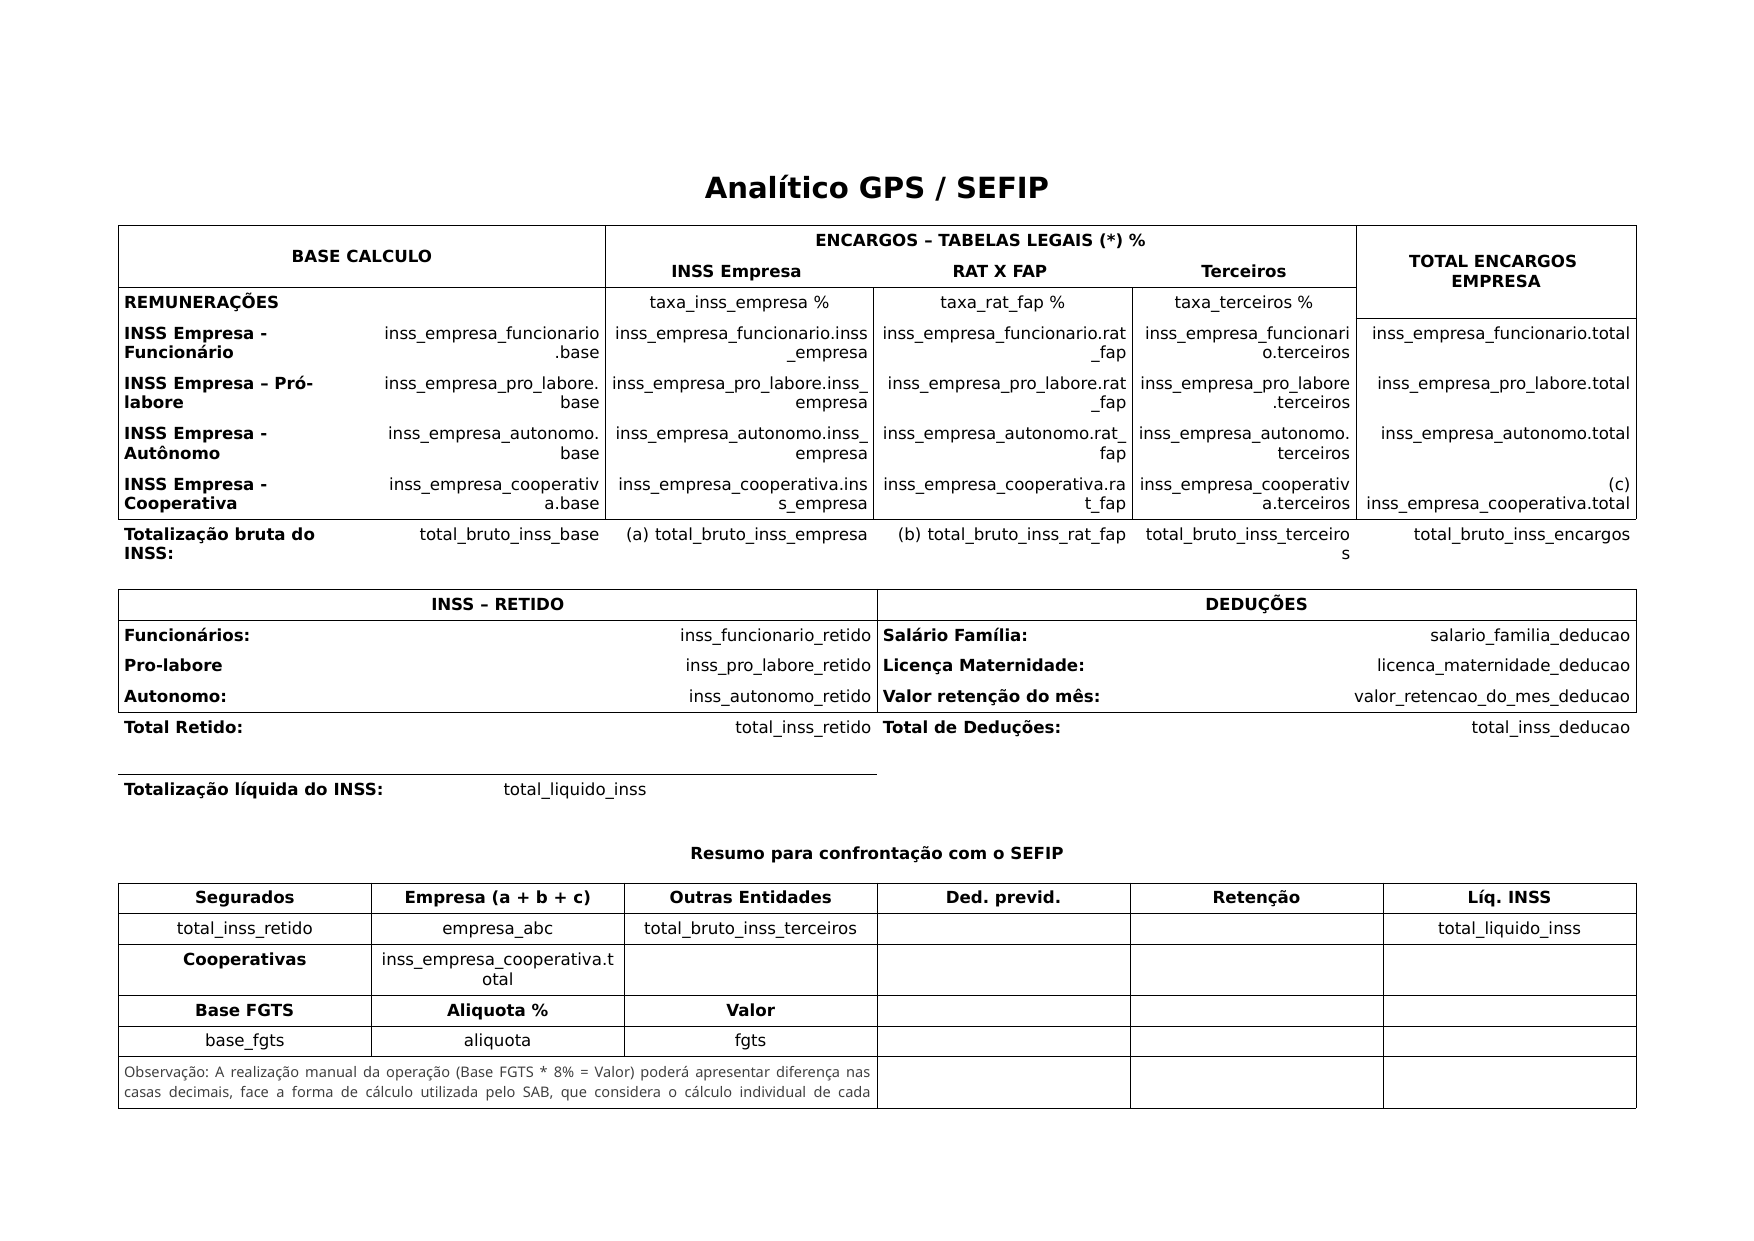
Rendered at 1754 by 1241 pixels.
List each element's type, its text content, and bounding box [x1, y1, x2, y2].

table_cell inss_autonomo_retido [498, 681, 877, 712]
table_cell inss_empresa_funcionario.inss_empresa [606, 318, 873, 368]
table_cell (a) total_bruto_inss_empresa [605, 520, 873, 569]
table_cell taxa_inss_empresa % [606, 288, 873, 318]
table_header BASE CALCULO [119, 226, 605, 287]
table_cell inss_empresa_pro_labore.terceiros [1133, 368, 1356, 418]
text Analítico GPS / SEFIP [118, 172, 1636, 206]
table_cell [1131, 1027, 1383, 1056]
table_cell REMUNERAÇÕES [119, 288, 605, 318]
table_cell INSS Empresa [606, 256, 873, 287]
table_header ENCARGOS – TABELAS LEGAIS (*) % [606, 226, 1356, 256]
table_cell Autonomo: [119, 681, 497, 712]
table_cell inss_empresa_cooperativa.inss_empresa [606, 469, 873, 519]
table_cell total_bruto_inss_terceiros [1132, 520, 1356, 569]
table_cell [1131, 1057, 1383, 1108]
table_cell Funcionários: [119, 621, 497, 651]
table_cell [625, 945, 877, 994]
table_cell [1131, 914, 1383, 944]
table_header Ded. previd. [878, 884, 1130, 913]
table_cell total_bruto_inss_terceiros [625, 914, 877, 944]
table_cell INSS Empresa - Autônomo [119, 419, 375, 469]
table_header Empresa (a + b + c) [372, 884, 624, 913]
table_cell Valor retenção do mês: [878, 681, 1256, 712]
table_cell total_bruto_inss_encargos [1356, 520, 1636, 569]
table_cell [1384, 1057, 1636, 1108]
table_cell [1131, 996, 1383, 1026]
table_cell salario_familia_deducao [1256, 621, 1636, 651]
table_cell [1256, 743, 1636, 774]
table_cell [878, 1057, 1130, 1108]
table_cell [878, 996, 1130, 1026]
table_cell (c) inss_empresa_cooperativa.total [1357, 469, 1636, 519]
table_cell [878, 914, 1130, 944]
table_cell inss_empresa_pro_labore.rat_fap [874, 368, 1132, 418]
table_cell inss_empresa_autonomo.total [1357, 419, 1636, 469]
table_cell total_inss_retido [498, 713, 877, 743]
table_header Líq. INSS [1384, 884, 1636, 913]
table_cell taxa_rat_fap % [874, 288, 1132, 318]
table_cell fgts [625, 1027, 877, 1056]
table_cell Pro-labore [119, 651, 497, 681]
table_header TOTAL ENCARGOS EMPRESA [1357, 226, 1636, 318]
table_cell Total de Deduções: [877, 713, 1256, 743]
table_cell (b) total_bruto_inss_rat_fap [874, 520, 1132, 569]
table_header INSS – RETIDO [119, 590, 877, 619]
table_cell empresa_abc [372, 914, 624, 944]
table_cell inss_pro_labore_retido [498, 651, 877, 681]
table_cell inss_empresa_cooperativa.total [372, 945, 624, 994]
table_cell INSS Empresa - Cooperativa [119, 469, 375, 519]
table_cell Observação: A realização manual da operação (Base FGTS * 8% = Valor) poderá apresentar diferença nas casas decimais, face a forma de cálculo utilizada pelo SAB, que considera o cálculo individual de cada [119, 1057, 877, 1108]
table_cell inss_funcionario_retido [498, 621, 877, 651]
table_cell inss_empresa_autonomo.inss_empresa [606, 419, 873, 469]
table_cell [878, 945, 1130, 994]
table_cell Terceiros [1132, 256, 1356, 287]
table_cell inss_empresa_cooperativa.rat_fap [874, 469, 1132, 519]
table_cell [877, 774, 1256, 805]
table_cell [498, 743, 877, 774]
table_cell inss_empresa_pro_labore.inss_empresa [606, 368, 873, 418]
table_cell licenca_maternidade_deducao [1256, 651, 1636, 681]
table_cell Base FGTS [119, 996, 371, 1026]
table_cell base_fgts [119, 1027, 371, 1056]
table_cell inss_empresa_pro_labore.base [375, 368, 605, 418]
table_header Retenção [1131, 884, 1383, 913]
table_cell Valor [625, 996, 877, 1026]
table_cell inss_empresa_autonomo.terceiros [1133, 419, 1356, 469]
table_header Outras Entidades [625, 884, 877, 913]
table_cell inss_empresa_funcionario.base [375, 318, 605, 368]
table_cell [118, 743, 497, 774]
table_cell inss_empresa_funcionario.total [1357, 319, 1636, 368]
table_cell Totalização bruta do INSS: [118, 520, 375, 569]
table_cell valor_retencao_do_mes_deducao [1256, 681, 1636, 712]
table_cell inss_empresa_funcionario.terceiros [1133, 318, 1356, 368]
table_cell taxa_terceiros % [1133, 288, 1356, 318]
table_header DEDUÇÕES [878, 590, 1636, 619]
table_cell [1384, 1027, 1636, 1056]
table_header Segurados [119, 884, 371, 913]
table_cell RAT X FAP [874, 256, 1132, 287]
table_cell inss_empresa_cooperativa.base [375, 469, 605, 519]
table_cell Total Retido: [118, 713, 497, 743]
table_cell inss_empresa_pro_labore.total [1357, 368, 1636, 418]
table_cell Licença Maternidade: [878, 651, 1256, 681]
table_cell [878, 1027, 1130, 1056]
table_cell inss_empresa_autonomo.rat_fap [874, 419, 1132, 469]
table_cell [1384, 996, 1636, 1026]
table_cell inss_empresa_cooperativa.terceiros [1133, 469, 1356, 519]
table_cell Salário Família: [878, 621, 1256, 651]
table_cell Totalização líquida do INSS: [118, 775, 497, 805]
table_cell aliquota [372, 1027, 624, 1056]
table_cell [1384, 945, 1636, 994]
table_cell total_liquido_inss [1384, 914, 1636, 944]
table_cell inss_empresa_autonomo.base [375, 419, 605, 469]
table_cell [1131, 945, 1383, 994]
table_cell Aliquota % [372, 996, 624, 1026]
table_cell total_inss_retido [119, 914, 371, 944]
table_cell INSS Empresa - Funcionário [119, 318, 375, 368]
table_cell [877, 743, 1256, 774]
table_cell INSS Empresa – Pró-labore [119, 368, 375, 418]
table_cell total_bruto_inss_base [375, 520, 605, 569]
table_cell total_liquido_inss [498, 775, 877, 805]
text Resumo para confrontação com o SEFIP [118, 844, 1636, 863]
table_cell [1256, 774, 1636, 805]
table_cell Cooperativas [119, 945, 371, 994]
table_cell inss_empresa_funcionario.rat_fap [874, 318, 1132, 368]
table_cell total_inss_deducao [1256, 713, 1636, 743]
